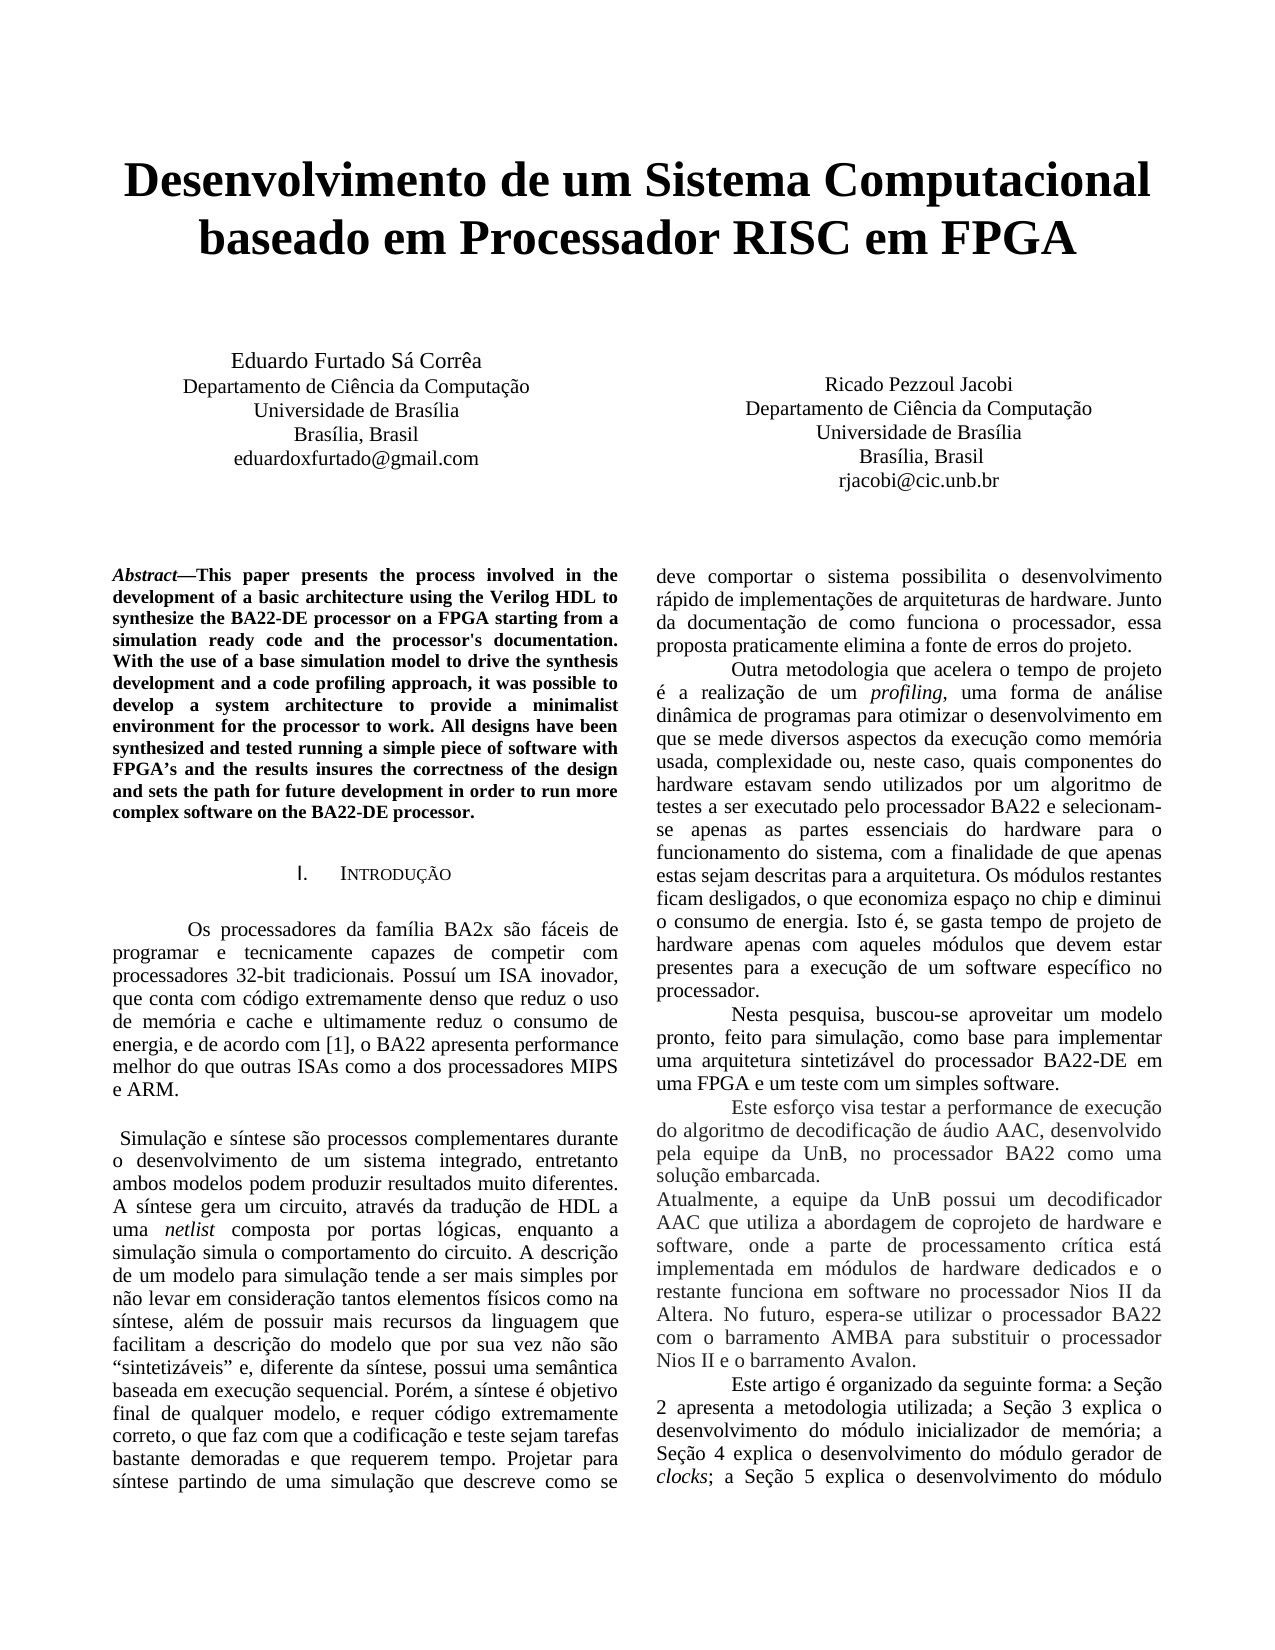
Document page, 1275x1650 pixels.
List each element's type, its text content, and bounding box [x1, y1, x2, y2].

text Departamento de Ciência da Computação [675, 396, 1162, 420]
text rjacobi@cic.unb.br [675, 468, 1162, 492]
subtitle Introdução [112, 860, 619, 884]
text Eduardo Furtado Sá Corrêa [112, 347, 600, 374]
text Nesta pesquisa, buscou-se aproveitar um modelo pronto, feito para simulação, como base para implementar uma arquitetura sintetizável do processador BA22-DE em uma FPGA e um teste com um simples software. [656, 1002, 1162, 1094]
text Outra metodologia que acelera o tempo de projeto é a realização de um profiling, uma forma de análise dinâmica de programas para otimizar o desenvolvimento em que se mede diversos aspectos da execução como memória usada, complexidade ou, neste caso, quais componentes do hardware estavam sendo utilizados por um algoritmo de testes a ser executado pelo processador BA22 e selecionam-se apenas as partes essenciais do hardware para o funcionamento do sistema, com a finalidade de que apenas estas sejam descritas para a arquitetura. Os módulos restantes ficam desligados, o que economiza espaço no chip e diminui o consumo de energia. Isto é, se gasta tempo de projeto de hardware apenas com aqueles módulos que devem estar presentes para a execução de um software específico no processador. [656, 657, 1162, 1002]
title Desenvolvimento de um Sistema Computacional baseado em Processador RISC em FPGA [112, 150, 1162, 265]
text Simulação e síntese são processos complementares durante o desenvolvimento de um sistema integrado, entretanto ambos modelos podem produzir resultados muito diferentes. A síntese gera um circuito, através da tradução de HDL a uma netlist composta por portas lógicas, enquanto a simulação simula o comportamento do circuito. A descrição de um modelo para simulação tende a ser mais simples por não levar em consideração tantos elementos físicos como na síntese, além de possuir mais recursos da linguagem que facilitam a descrição do modelo que por sua vez não são “sintetizáveis” e, diferente da síntese, possui uma semântica baseada em execução sequencial. Porém, a síntese é objetivo final de qualquer modelo, e requer código extremamente correto, o que faz com que a codificação e teste sejam tarefas bastante demoradas e que requerem tempo. Projetar para síntese partindo de uma simulação que descreve como se [112, 1125, 619, 1493]
text Atualmente, a equipe da UnB possui um decodificador AAC que utiliza a abordagem de coprojeto de hardware e software, onde a parte de processamento crítica está implementada em módulos de hardware dedicados e o restante funciona em software no processador Nios II da Altera. No futuro, espera-se utilizar o processador BA22 com o barramento AMBA para substituir o processador Nios II e o barramento Avalon. [656, 1187, 1162, 1372]
text Abstract—This paper presents the process involved in the development of a basic architecture using the Verilog HDL to synthesize the BA22-DE processor on a FPGA starting from a simulation ready code and the processor's documentation. With the use of a base simulation model to drive the synthesis development and a code profiling approach, it was possible to develop a system architecture to provide a minimalist environment for the processor to work. All designs have been synthesized and tested running a simple piece of software with FPGA’s and the results insures the correctness of the design and sets the path for future development in order to run more complex software on the BA22-DE processor. [112, 564, 619, 823]
text Ricado Pezzoul Jacobi [675, 372, 1162, 396]
text deve comportar o sistema possibilita o desenvolvimento rápido de implementações de arquiteturas de hardware. Junto da documentação de como funciona o processador, essa proposta praticamente elimina a fonte de erros do projeto. [656, 564, 1162, 657]
text Brasília, Brasil [112, 422, 600, 446]
text Este artigo é organizado da seguinte forma: a Seção 2 apresenta a metodologia utilizada; a Seção 3 explica o desenvolvimento do módulo inicializador de memória; a Seção 4 explica o desenvolvimento do módulo gerador de clocks; a Seção 5 explica o desenvolvimento do módulo [656, 1372, 1162, 1488]
text Departamento de Ciência da Computação [112, 374, 600, 398]
text eduardoxfurtado@gmail.com [112, 446, 600, 470]
text Este esforço visa testar a performance de execução do algoritmo de decodificação de áudio AAC, desenvolvido pela equipe da UnB, no processador BA22 como uma solução embarcada. [656, 1094, 1162, 1187]
text Brasília, Brasil [675, 444, 1162, 468]
text Os processadores da família BA2x são fáceis de programar e tecnicamente capazes de competir com processadores 32-bit tradicionais. Possuí um ISA inovador, que conta com código extremamente denso que reduz o uso de memória e cache e ultimamente reduz o consumo de energia, e de acordo com [1], o BA22 apresenta performance melhor do que outras ISAs como a dos processadores MIPS e ARM. [112, 917, 619, 1101]
text Universidade de Brasília [675, 420, 1162, 444]
text Universidade de Brasília [112, 398, 600, 422]
